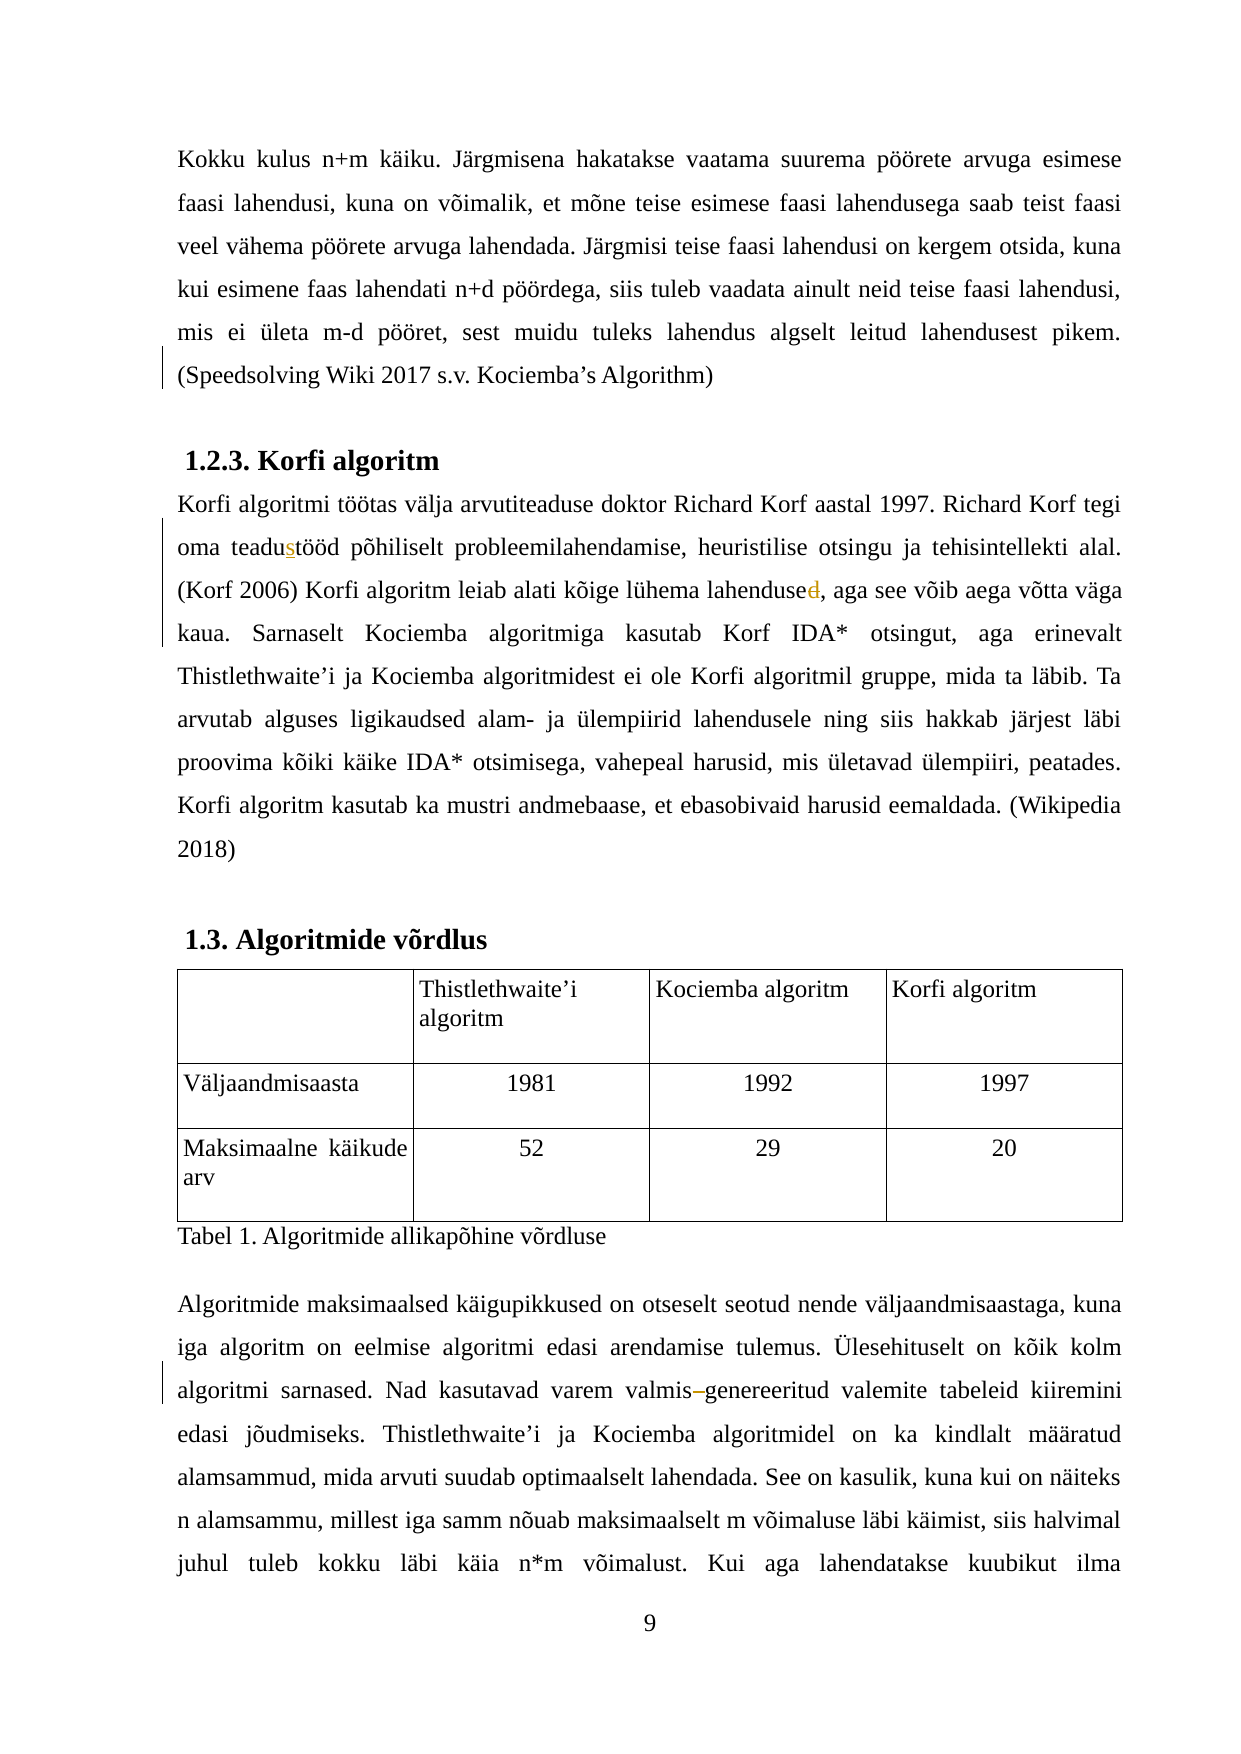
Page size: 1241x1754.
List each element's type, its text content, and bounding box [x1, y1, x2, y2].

table_cell 1997 [887, 1064, 1122, 1127]
table_header Thistlethwaite’i algoritm [414, 970, 649, 1062]
text Tabel 1. Algoritmide allikapõhine võrdluse [177, 1222, 1122, 1250]
table_header Korfi algoritm [887, 970, 1122, 1062]
table_cell 1981 [414, 1064, 649, 1127]
table_cell 52 [414, 1129, 649, 1221]
text Korfi algoritmi töötas välja arvutiteaduse doktor Richard Korf aastal 1997. Richard Korf tegi oma teadustööd põhiliselt probleemilahendamise, heuristilise otsingu ja tehisintellekti alal. (Korf 2006) Korfi algoritm leiab alati kõige lühema lahenduse, aga see võib aega võtta väga kaua. Sarnaselt Kociemba algoritmiga kasutab Korf IDA* otsingut, aga erinevalt Thistlethwaite’i ja Kociemba algoritmidest ei ole Korfi algoritmil gruppe, mida ta läbib. Ta arvutab alguses ligikaudsed alam- ja ülempiirid lahendusele ning siis hakkab järjest läbi proovima kõiki käike IDA* otsimisega, vahepeal harusid, mis ületavad ülempiiri, peatades. Korfi algoritm kasutab ka mustri andmebaase, et ebasobivaid harusid eemaldada. (Wikipedia 2018) [177, 489, 1122, 862]
subtitle Algoritmide võrdlus [177, 922, 1122, 956]
table_header [178, 970, 413, 1062]
table_cell Väljaandmisaasta [178, 1064, 413, 1127]
text Kokku kulus n+m käiku. Järgmisena hakatakse vaatama suurema pöörete arvuga esimese faasi lahendusi, kuna on võimalik, et mõne teise esimese faasi lahendusega saab teist faasi veel vähema pöörete arvuga lahendada. Järgmisi teise faasi lahendusi on kergem otsida, kuna kui esimene faas lahendati n+d pöördega, siis tuleb vaadata ainult neid teise faasi lahendusi, mis ei ületa m-d pööret, sest muidu tuleks lahendus algselt leitud lahendusest pikem. (Speedsolving Wiki 2017 s.v. Kociemba’s Algorithm) [177, 144, 1122, 389]
table_cell 1992 [650, 1064, 886, 1127]
text Algoritmide maksimaalsed käigupikkused on otseselt seotud nende väljaandmisaastaga, kuna iga algoritm on eelmise algoritmi edasi arendamise tulemus. Ülesehituselt on kõik kolm algoritmi sarnased. Nad kasutavad varem valmisgenereeritud valemite tabeleid kiiremini edasi jõudmiseks. Thistlethwaite’i ja Kociemba algoritmidel on ka kindlalt määratud alamsammud, mida arvuti suudab optimaalselt lahendada. See on kasulik, kuna kui on näiteks n alamsammu, millest iga samm nõuab maksimaalselt m võimaluse läbi käimist, siis halvimal juhul tuleb kokku läbi käia n*m võimalust. Kui aga lahendatakse kuubikut ilma [177, 1289, 1122, 1577]
table_cell 29 [650, 1129, 886, 1221]
subtitle Korfi algoritm [177, 443, 1122, 476]
table_cell 20 [887, 1129, 1122, 1221]
table_header Kociemba algoritm [650, 970, 886, 1062]
table_cell Maksimaalne käikude arv [178, 1129, 413, 1221]
